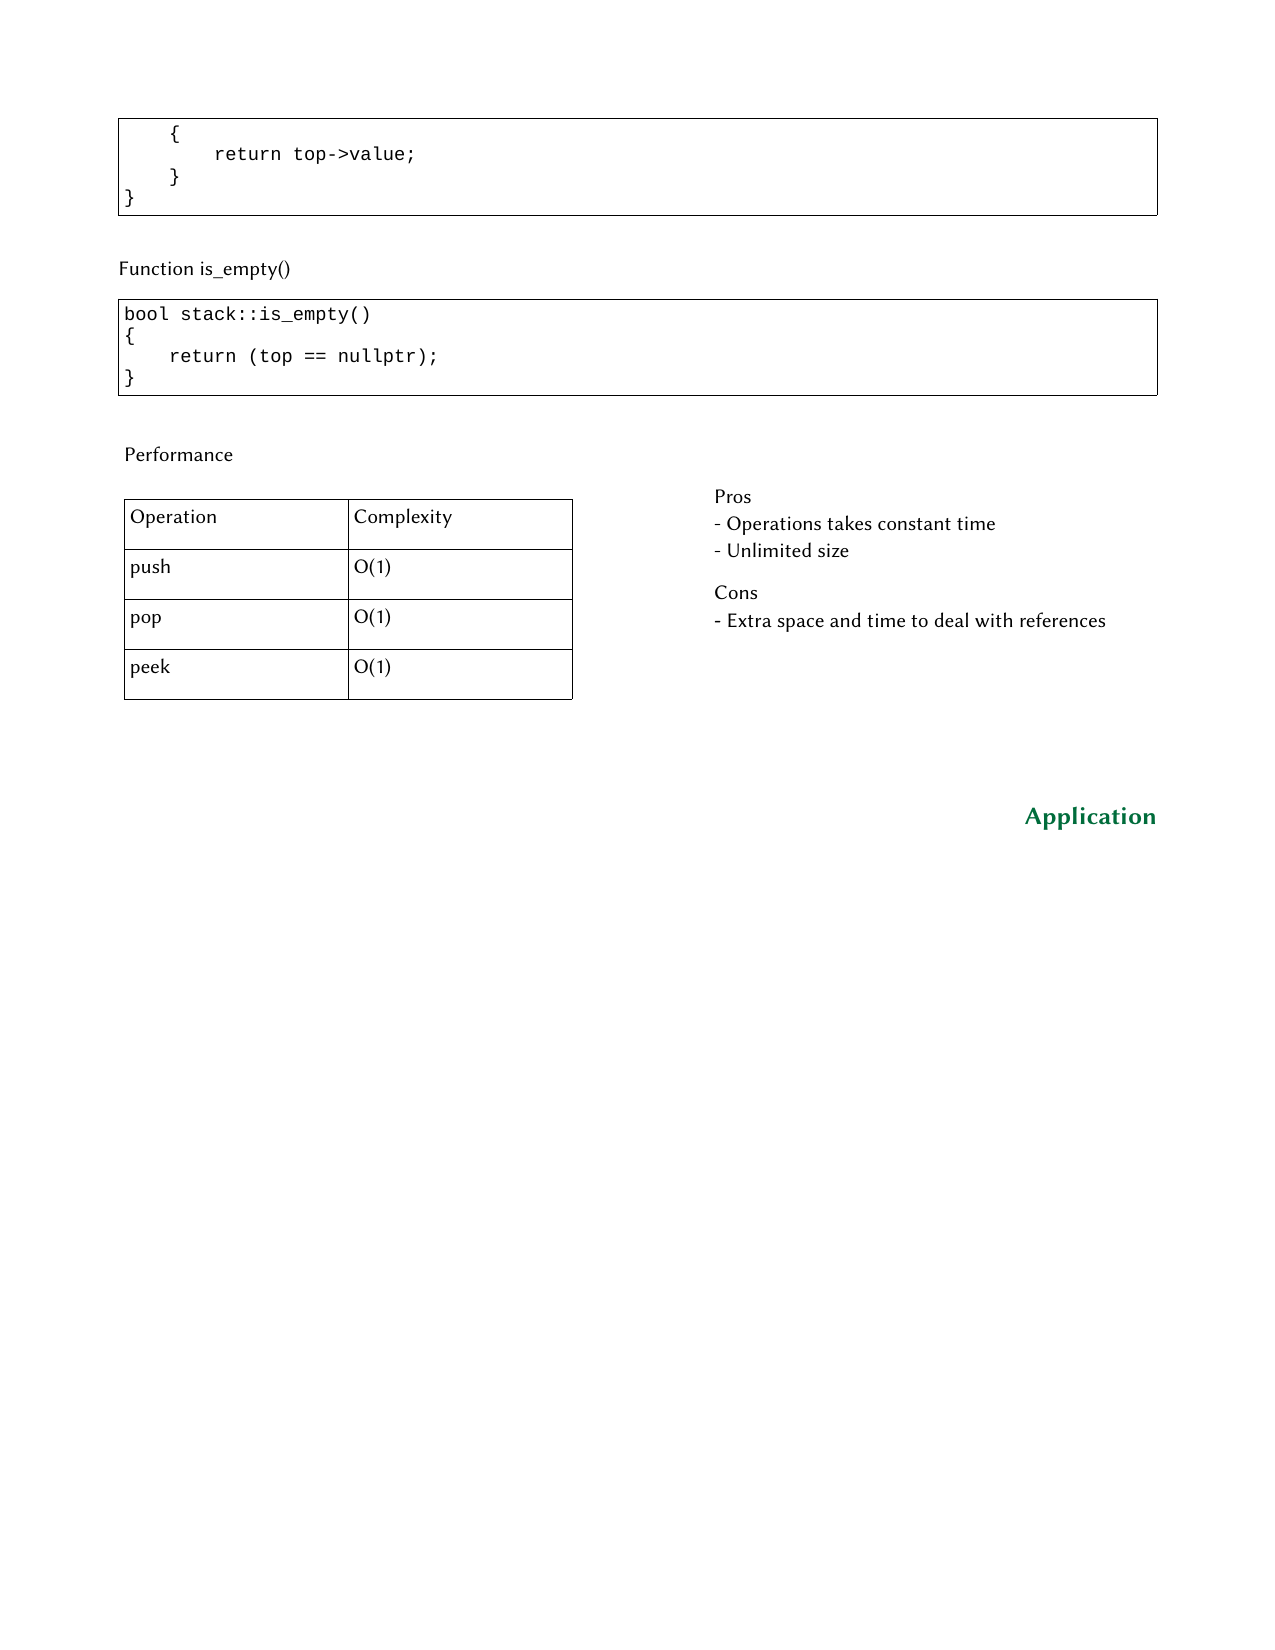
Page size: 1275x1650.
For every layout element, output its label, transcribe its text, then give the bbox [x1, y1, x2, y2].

table_header [577, 437, 708, 718]
table_cell O(1) [349, 550, 572, 599]
table_header Pros - Operations takes constant time - Unlimited size Cons - Extra space and time to deal with references [708, 437, 1157, 718]
table_cell pop [125, 600, 348, 649]
text Function is_empty() [118, 257, 1157, 280]
table_header Complexity [349, 500, 572, 549]
table_header Performance [118, 437, 577, 493]
table_header Operation [125, 500, 348, 549]
table_cell [118, 494, 577, 718]
table_cell O(1) [349, 650, 572, 699]
table_cell push [125, 550, 348, 599]
table_cell peek [125, 650, 348, 699]
table_header { return top->value; } } [119, 119, 1157, 215]
table_cell O(1) [349, 600, 572, 649]
text Application [118, 802, 1157, 831]
table_header bool stack::is_empty() { return (top == nullptr); } [119, 300, 1157, 395]
